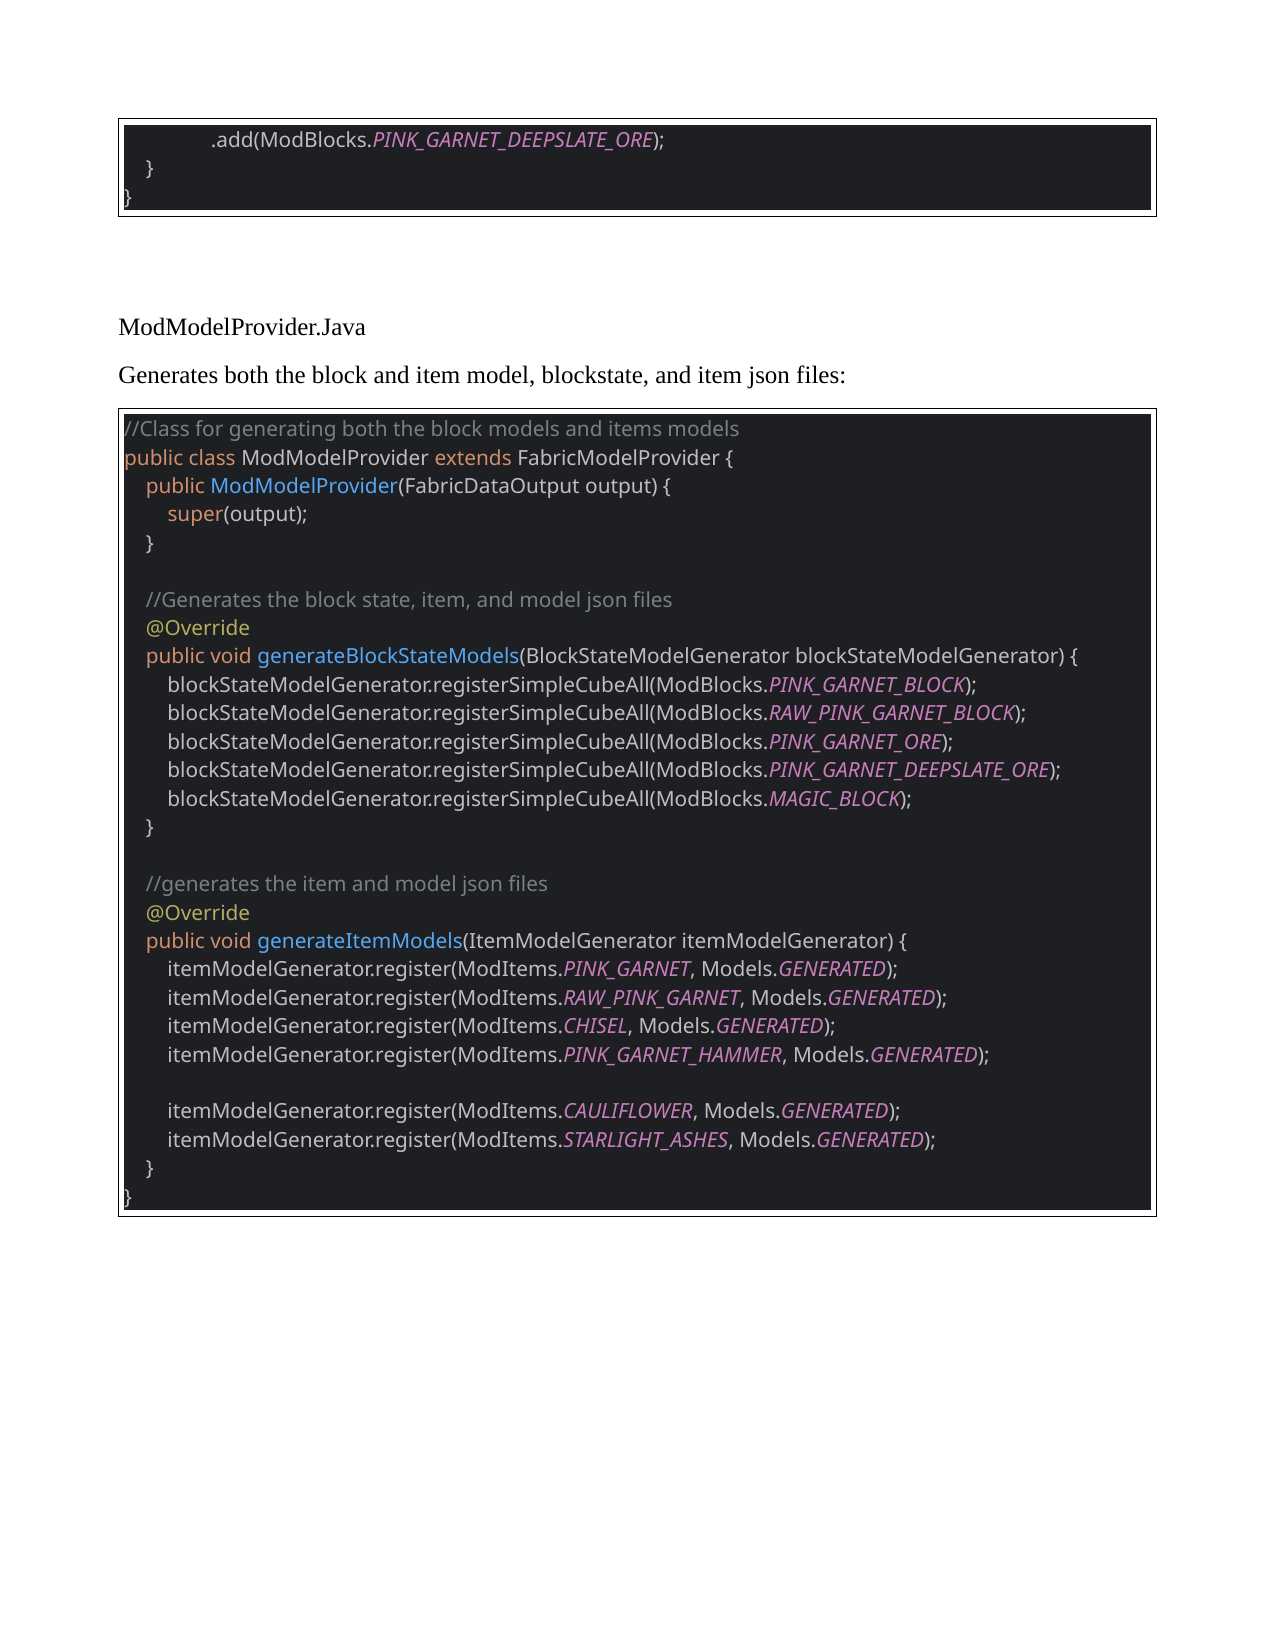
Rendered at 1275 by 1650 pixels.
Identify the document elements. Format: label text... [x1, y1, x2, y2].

text ModModelProvider.Java [118, 312, 1157, 341]
text Generates both the block and item model, blockstate, and item json files: [118, 360, 1157, 388]
table_header //Class for generating both the block models and items models public class ModModelProvider extends FabricModelProvider { public ModModelProvider(FabricDataOutput output) { super(output); } //Generates the block state, item, and model json files @Override public void generateBlockStateModels(BlockStateModelGenerator blockStateModelGenerator) { blockStateModelGenerator.registerSimpleCubeAll(ModBlocks.PINK_GARNET_BLOCK); blockStateModelGenerator.registerSimpleCubeAll(ModBlocks.RAW_PINK_GARNET_BLOCK); blockStateModelGenerator.registerSimpleCubeAll(ModBlocks.PINK_GARNET_ORE); blockStateModelGenerator.registerSimpleCubeAll(ModBlocks.PINK_GARNET_DEEPSLATE_ORE); blockStateModelGenerator.registerSimpleCubeAll(ModBlocks.MAGIC_BLOCK); } //generates the item and model json files @Override public void generateItemModels(ItemModelGenerator itemModelGenerator) { itemModelGenerator.register(ModItems.PINK_GARNET, Models.GENERATED); itemModelGenerator.register(ModItems.RAW_PINK_GARNET, Models.GENERATED); itemModelGenerator.register(ModItems.CHISEL, Models.GENERATED); itemModelGenerator.register(ModItems.PINK_GARNET_HAMMER, Models.GENERATED); itemModelGenerator.register(ModItems.CAULIFLOWER, Models.GENERATED); itemModelGenerator.register(ModItems.STARLIGHT_ASHES, Models.GENERATED); } } [119, 409, 1156, 1216]
table_header .add(ModBlocks.PINK_GARNET_DEEPSLATE_ORE); } } [119, 119, 1156, 216]
